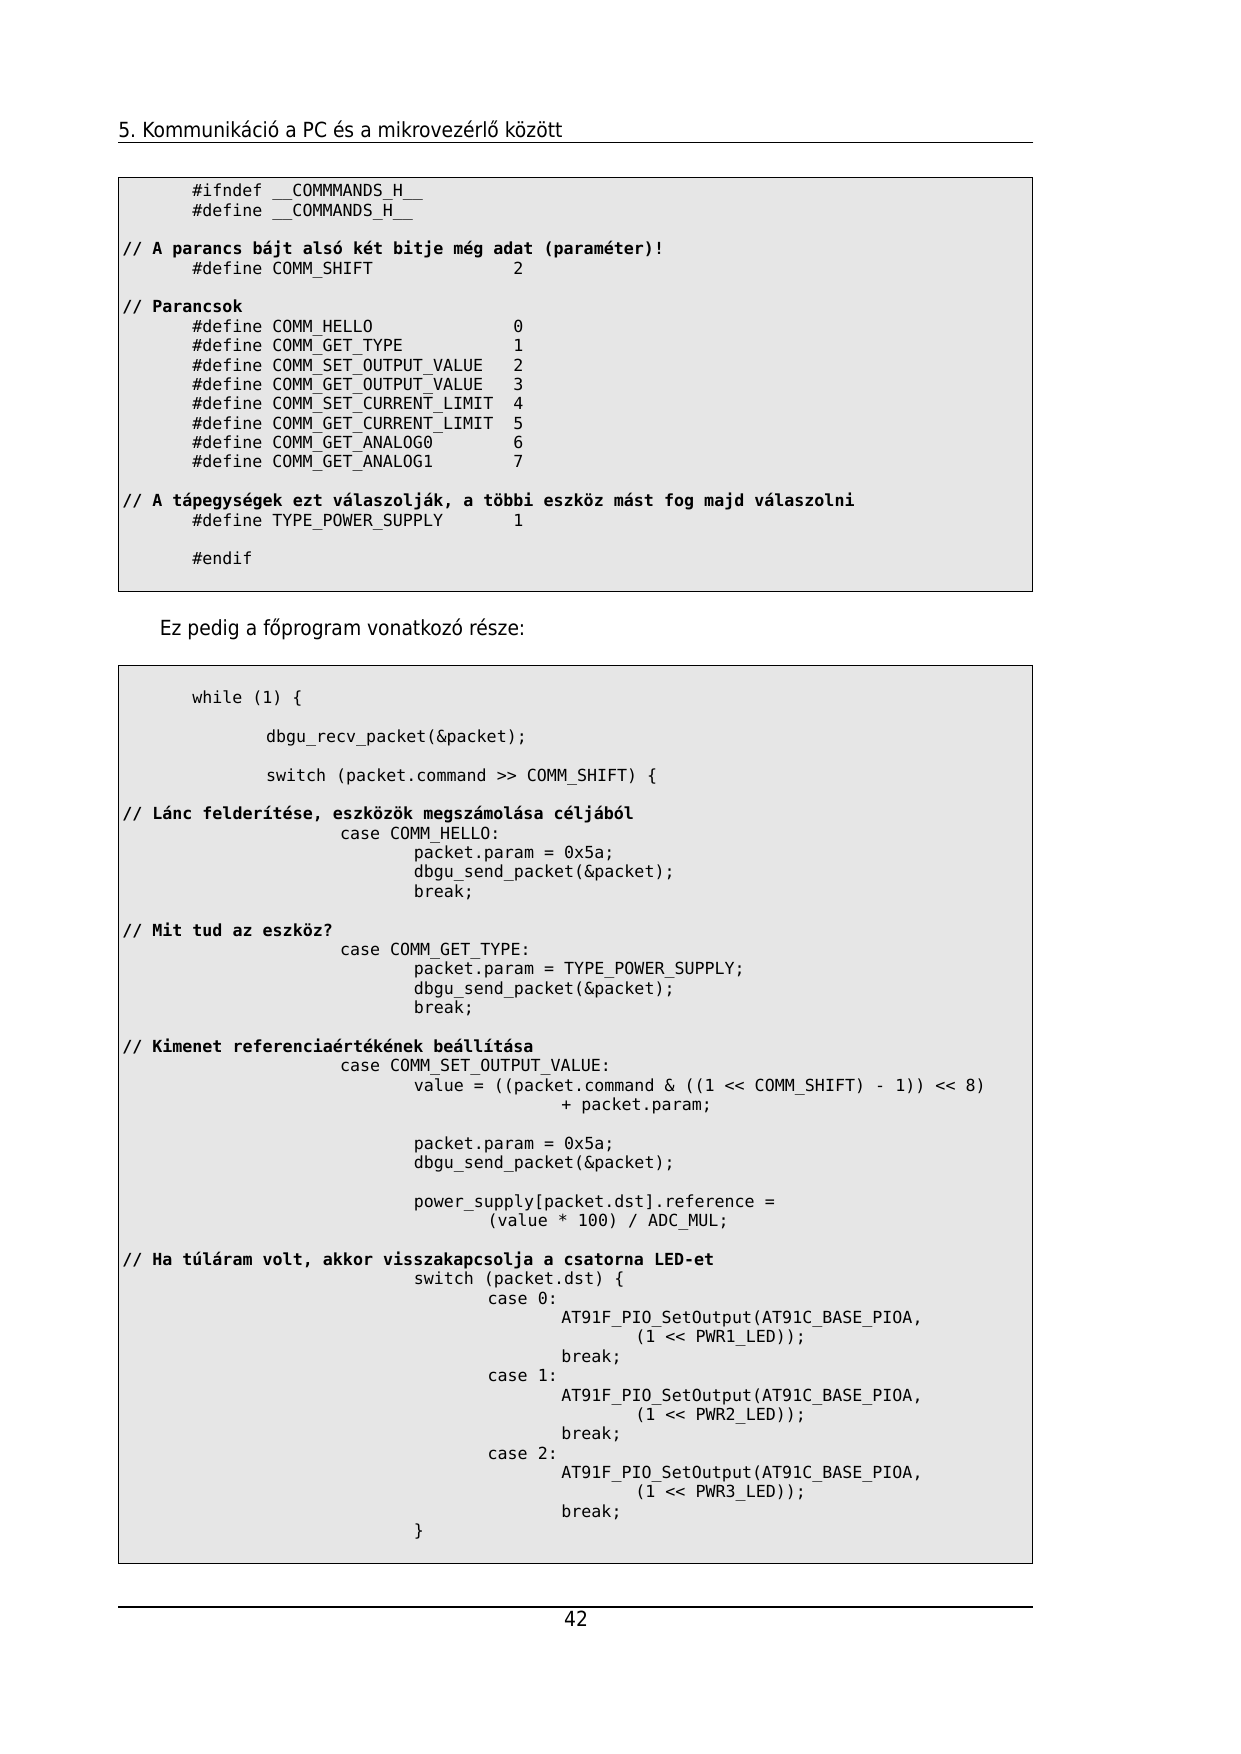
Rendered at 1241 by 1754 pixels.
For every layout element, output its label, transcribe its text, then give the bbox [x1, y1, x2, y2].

text packet.param = TYPE_POWER_SUPPLY; [119, 955, 1032, 975]
text #define COMM_GET_TYPE 1 [119, 332, 1032, 351]
text case 1: [119, 1362, 1032, 1382]
text dbgu_send_packet(&packet); [119, 975, 1032, 994]
text packet.param = 0x5a; [119, 839, 1032, 858]
text while (1) { [119, 684, 1032, 703]
text AT91F_PIO_SetOutput(AT91C_BASE_PIOA, [119, 1382, 1032, 1401]
text value = ((packet.command & ((1 << COMM_SHIFT) - 1)) << 8) [119, 1072, 1032, 1091]
text AT91F_PIO_SetOutput(AT91C_BASE_PIOA, [119, 1459, 1032, 1478]
text (1 << PWR1_LED)); [119, 1323, 1032, 1343]
text (value * 100) / ADC_MUL; [119, 1207, 1032, 1227]
text switch (packet.dst) { [119, 1265, 1032, 1285]
text #define TYPE_POWER_SUPPLY 1 [119, 506, 1032, 526]
text // Parancsok [119, 293, 1032, 313]
text AT91F_PIO_SetOutput(AT91C_BASE_PIOA, [119, 1304, 1032, 1323]
text #define COMM_GET_ANALOG0 6 [119, 429, 1032, 448]
text (1 << PWR3_LED)); [119, 1478, 1032, 1498]
text dbgu_recv_packet(&packet); [119, 723, 1032, 742]
text break; [119, 1420, 1032, 1440]
text #define COMM_SHIFT 2 [119, 254, 1032, 274]
text dbgu_send_packet(&packet); [119, 1149, 1032, 1168]
text case COMM_GET_TYPE: [119, 936, 1032, 955]
text // Mit tud az eszköz? [119, 917, 1032, 936]
text // Ha túláram volt, akkor visszakapcsolja a csatorna LED-et [119, 1246, 1032, 1265]
text case 2: [119, 1440, 1032, 1459]
text Ez pedig a főprogram vonatkozó része: [118, 616, 1033, 640]
text break; [119, 1498, 1032, 1517]
text } [119, 1517, 1032, 1537]
text #define COMM_SET_OUTPUT_VALUE 2 [119, 351, 1032, 371]
text break; [119, 994, 1032, 1013]
text (1 << PWR2_LED)); [119, 1401, 1032, 1420]
text // Lánc felderítése, eszközök megszámolása céljából [119, 800, 1032, 820]
text switch (packet.command >> COMM_SHIFT) { [119, 762, 1032, 781]
text case COMM_HELLO: [119, 820, 1032, 839]
text // Kimenet referenciaértékének beállítása [119, 1033, 1032, 1052]
text #endif [119, 545, 1032, 564]
text break; [119, 878, 1032, 897]
text case 0: [119, 1285, 1032, 1304]
text #define COMM_GET_CURRENT_LIMIT 5 [119, 409, 1032, 429]
text power_supply[packet.dst].reference = [119, 1188, 1032, 1207]
text #define COMM_SET_CURRENT_LIMIT 4 [119, 390, 1032, 409]
text // A parancs bájt alsó két bitje még adat (paraméter)! [119, 235, 1032, 254]
text // A tápegységek ezt válaszolják, a többi eszköz mást fog majd válaszolni [119, 487, 1032, 506]
text #define COMM_HELLO 0 [119, 313, 1032, 332]
text packet.param = 0x5a; [119, 1130, 1032, 1149]
text #define COMM_GET_ANALOG1 7 [119, 448, 1032, 468]
text + packet.param; [119, 1091, 1032, 1110]
text dbgu_send_packet(&packet); [119, 858, 1032, 878]
text #define __COMMANDS_H__ [119, 196, 1032, 216]
text break; [119, 1343, 1032, 1362]
text #define COMM_GET_OUTPUT_VALUE 3 [119, 371, 1032, 390]
text case COMM_SET_OUTPUT_VALUE: [119, 1052, 1032, 1072]
text #ifndef __COMMMANDS_H__ [119, 178, 1032, 196]
